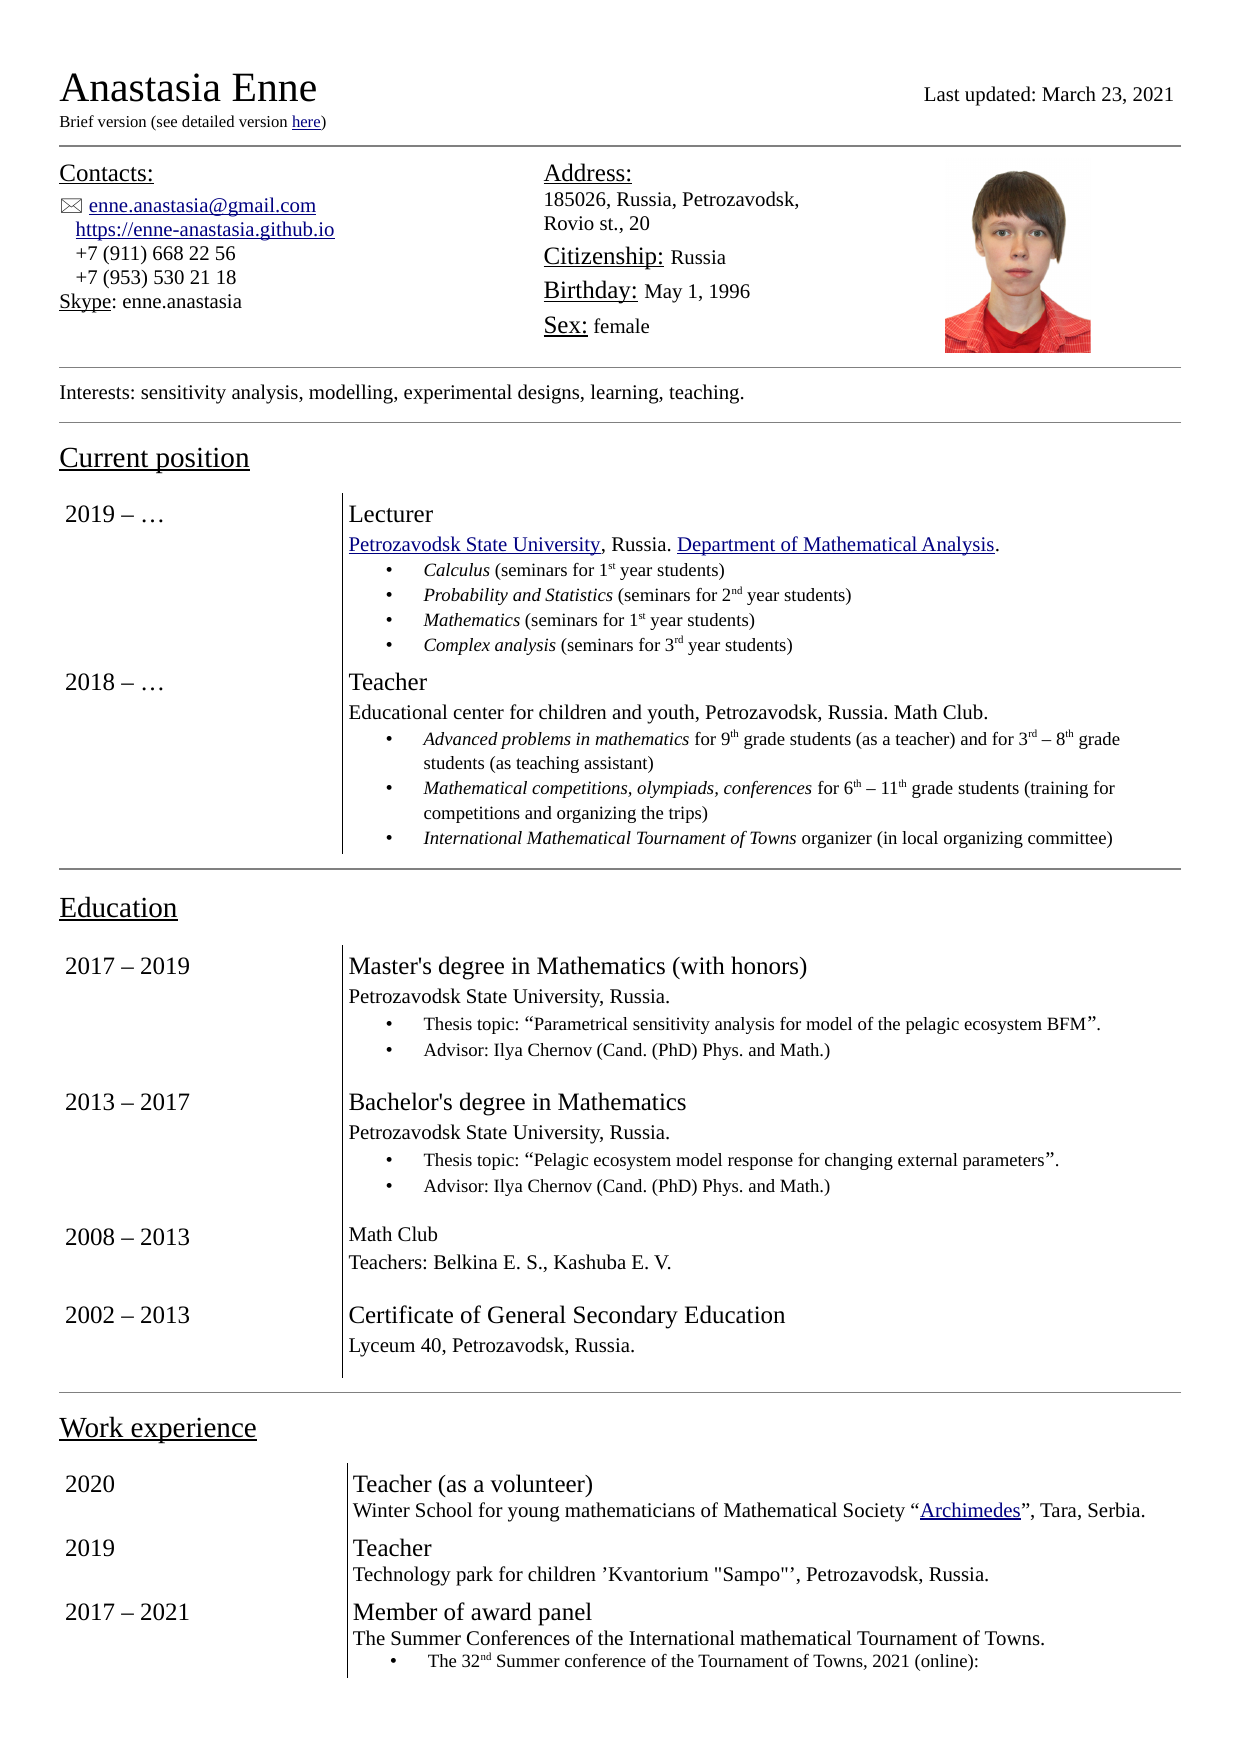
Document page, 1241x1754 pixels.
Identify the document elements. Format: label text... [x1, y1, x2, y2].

text 🌐https://enne-anastasia.github.io [59, 217, 543, 241]
table_cell Member of award panel The Summer Conferences of the International mathematical Tournament of Towns. The 32nd Summer conference of the Tournament of Towns, 2021 (online): project “Phase spaces” with A. Ryabichev, A. Ploskonosov, E. Khinko The 31st Summer Conference of the Tournament of Towns, 2019, Aranjelovac, Serbia: project “A user’s guide to knot and link theory” with D. Eliseev, M. Fedorov, A. Glebov, N. Khoroshavkina, E. Morozov, A. Skopenkov, R. Zivaljevic The 30th Summer Conference of the Tournament of Towns, 2018, Dakhovskaya, Adygey, Russia: project “Toward algorithms of solving algebraic equations” with A. Chilikov, A. Glebov, A. Skopenkov, B. Vukorepa The 29th Summer Conference of the Tournament of Towns, 2017, Dakhovskaya, Adygey, Russia: project “Invariants of graph drawings in the plane” with A. Ryabichev, A. Skopenkov and T. Zaitsev [348, 1592, 1181, 1677]
text Work experience [59, 1410, 1181, 1443]
text Contacts: [59, 158, 543, 187]
table_header Teacher (as a volunteer) Winter School for young mathematicians of Mathematical Society “Archimedes”, Tara, Serbia. [348, 1463, 1181, 1527]
text Citizenship: Russia [543, 241, 945, 270]
table_cell Math Club Teachers: Belkina E. S., Kashuba E. V. [343, 1217, 1181, 1294]
text 📞+7 (953) 530 21 18 [59, 265, 543, 289]
text Skype: enne.anastasia [59, 289, 543, 313]
table_header Lecturer Petrozavodsk State University, Russia. Department of Mathematical Analysis. Calculus (seminars for 1st year students) Probability and Statistics (seminars for 2nd year students) Mathematics (seminars for 1st year students) Complex analysis (seminars for 3rd year students) [343, 493, 1181, 661]
table_cell 2018 – … [59, 661, 342, 854]
text Birthday: May 1, 1996 [543, 276, 945, 304]
text Brief version (see detailed version here) [59, 112, 1181, 131]
text 🖂 enne.anastasia@gmail.com [59, 193, 543, 217]
table_cell 2019 [59, 1528, 347, 1592]
text Sex: female [543, 310, 945, 339]
text Address: [543, 158, 945, 187]
text Interests: sensitivity analysis, modelling, experimental designs, learning, teaching. [59, 380, 1181, 404]
table_header 2017 – 2019 [59, 945, 342, 1081]
text Education [59, 886, 1181, 925]
table_cell 2008 – 2013 [59, 1217, 342, 1294]
table_cell 2013 – 2017 [59, 1081, 342, 1217]
text 📞+7 (911) 668 22 56 [59, 241, 543, 265]
text Anastasia Enne Last updated: March 23, 2021 [59, 59, 1181, 112]
table_cell Teacher Educational center for children and youth, Petrozavodsk, Russia. Math Club. Advanced problems in mathematics for 9th grade students (as a teacher) and for 3rd – 8th grade students (as teaching assistant) Mathematical competitions, olympiads, conferences for 6th – 11th grade students (training for competitions and organizing the trips) International Mathematical Tournament of Towns organizer (in local organizing committee) [343, 661, 1181, 854]
picture [945, 158, 1091, 353]
table_header Master's degree in Mathematics (with honors) Petrozavodsk State University, Russia. Thesis topic: “Parametrical sensitivity analysis for model of the pelagic ecosystem BFM”. Advisor: Ilya Chernov (Cand. (PhD) Phys. and Math.) [343, 945, 1181, 1081]
table_header 2019 – … [59, 493, 342, 661]
text 185026, Russia, Petrozavodsk, Rovio st., 20, 190 [543, 187, 945, 235]
text Current position [59, 440, 1181, 473]
table_cell 2002 – 2013 [59, 1294, 342, 1377]
table_header 2020 [59, 1463, 347, 1527]
table_cell Bachelor's degree in Mathematics Petrozavodsk State University, Russia. Thesis topic: “Pelagic ecosystem model response for changing external parameters”. Advisor: Ilya Chernov (Cand. (PhD) Phys. and Math.) [343, 1081, 1181, 1217]
table_cell 2017 – 2021 [59, 1592, 347, 1677]
table_cell Certificate of General Secondary Education Lyceum 40, Petrozavodsk, Russia. [343, 1294, 1181, 1377]
table_cell Teacher Technology park for children ’Kvantorium "Sampo"’, Petrozavodsk, Russia. [348, 1528, 1181, 1592]
